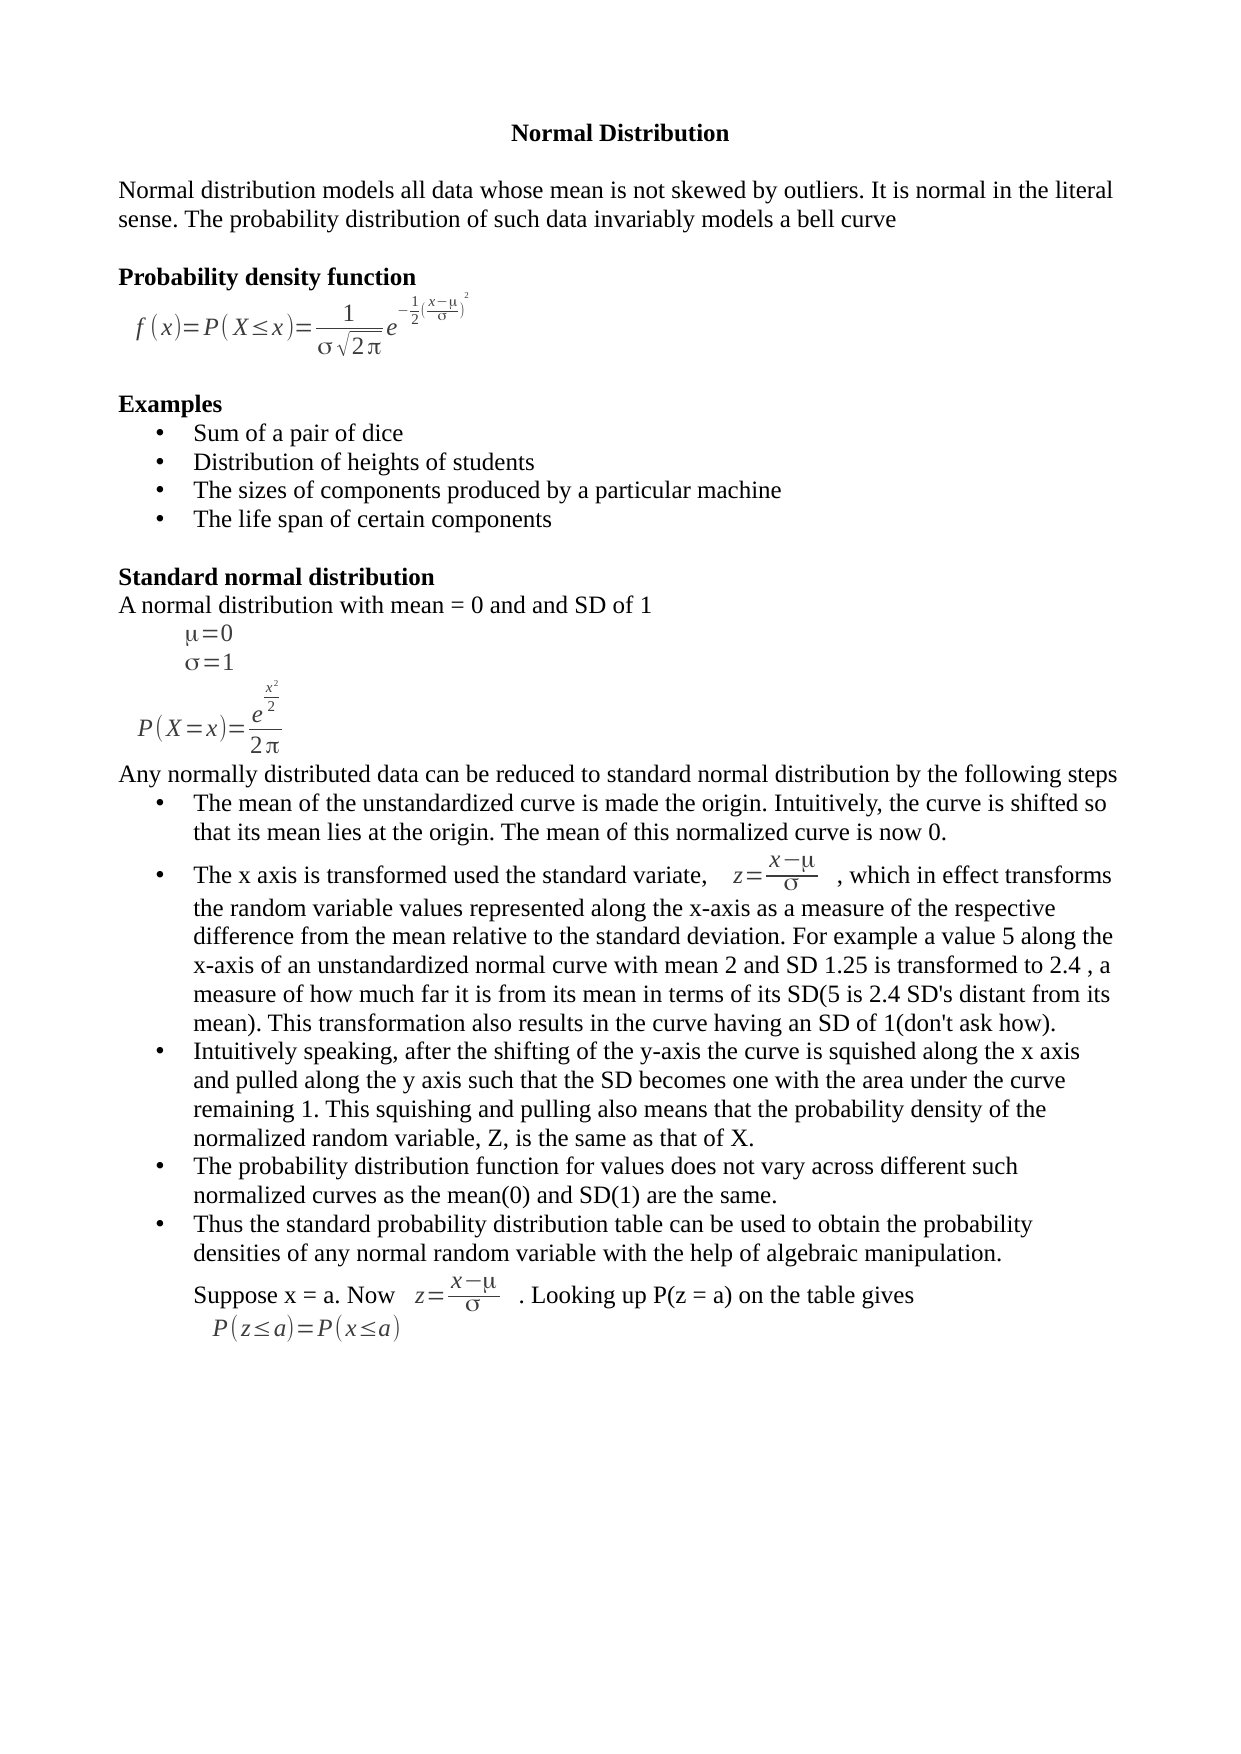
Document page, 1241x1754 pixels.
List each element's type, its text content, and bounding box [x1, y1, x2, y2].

list Sum of a pair of dice [156, 418, 1122, 447]
list Distribution of heights of students [156, 447, 1122, 475]
list The life span of certain components [156, 504, 1122, 533]
list Intuitively speaking, after the shifting of the y-axis the curve is squished along the x axis and pulled along the y axis such that the SD becomes one with the area under the curve remaining 1. This squishing and pulling also means that the probability density of the normalized random variable, Z, is the same as that of X. [156, 1036, 1122, 1151]
list Suppose x = a. Now. Looking up P(z = a) on the table gives [156, 1266, 1122, 1343]
text Normal Distribution [118, 118, 1122, 147]
list The x axis is transformed used the standard variate, , which in effect transforms the random variable values represented along the x-axis as a measure of the respective difference from the mean relative to the standard deviation. For example a value 5 along the x-axis of an unstandardized normal curve with mean 2 and SD 1.25 is transformed to 2.4 , a measure of how much far it is from its mean in terms of its SD(5 is 2.4 SD's distant from its mean). This transformation also results in the curve having an SD of 1(don't ask how). [156, 846, 1122, 1036]
text Probability density function [118, 262, 1122, 291]
text Examples [118, 389, 1122, 418]
text Normal distribution models all data whose mean is not skewed by outliers. It is normal in the literal sense. The probability distribution of such data invariably models a bell curve [118, 176, 1122, 233]
list The probability distribution function for values does not vary across different such normalized curves as the mean(0) and SD(1) are the same. [156, 1151, 1122, 1209]
text Any normally distributed data can be reduced to standard normal distribution by the following steps [118, 759, 1122, 788]
list The mean of the unstandardized curve is made the origin. Intuitively, the curve is shifted so that its mean lies at the origin. The mean of this normalized curve is now 0. [156, 788, 1122, 846]
text A normal distribution with mean = 0 and and SD of 1 [118, 590, 1122, 619]
text Standard normal distribution [118, 562, 1122, 590]
list Thus the standard probability distribution table can be used to obtain the probability densities of any normal random variable with the help of algebraic manipulation. [156, 1209, 1122, 1266]
list The sizes of components produced by a particular machine [156, 475, 1122, 504]
